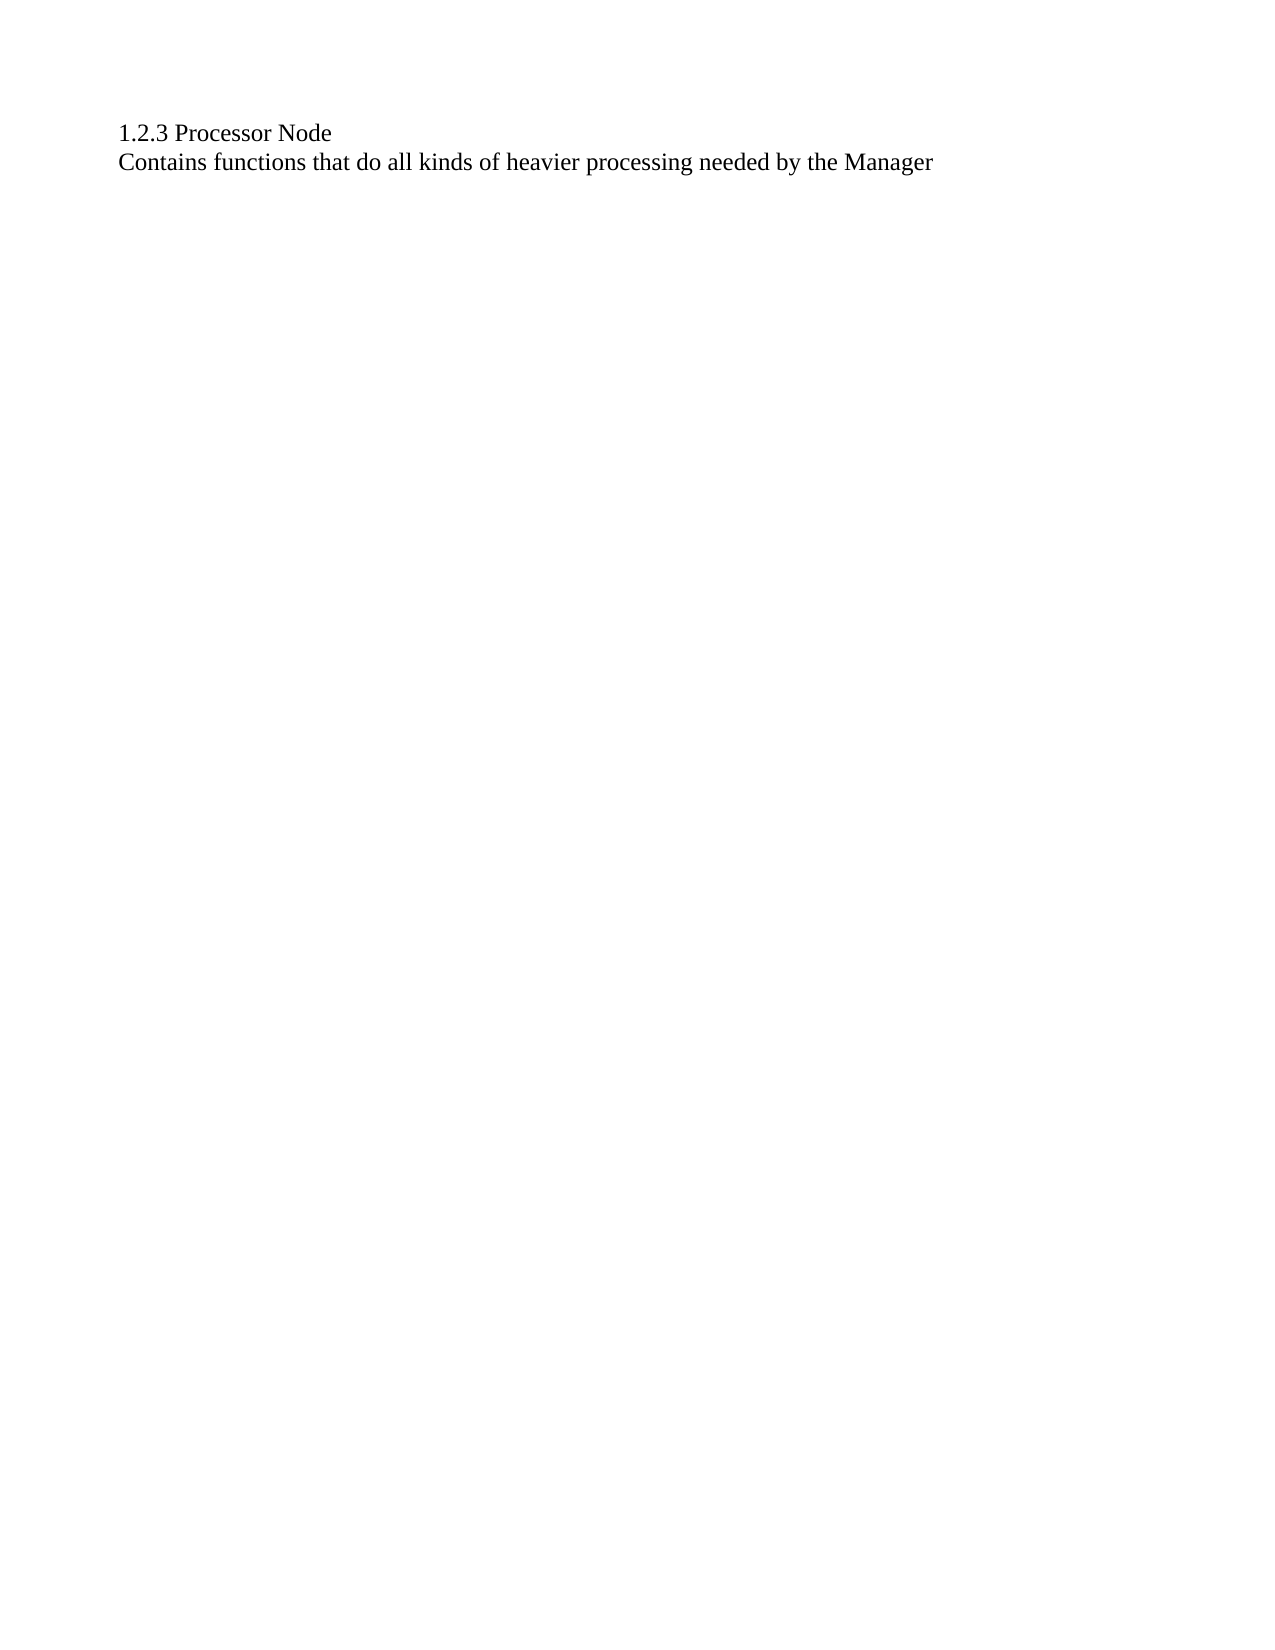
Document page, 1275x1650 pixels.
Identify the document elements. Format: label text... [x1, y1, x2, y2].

text 1.2.3 Processor Node [118, 118, 1157, 147]
text Contains functions that do all kinds of heavier processing needed by the Manager [118, 147, 1157, 176]
